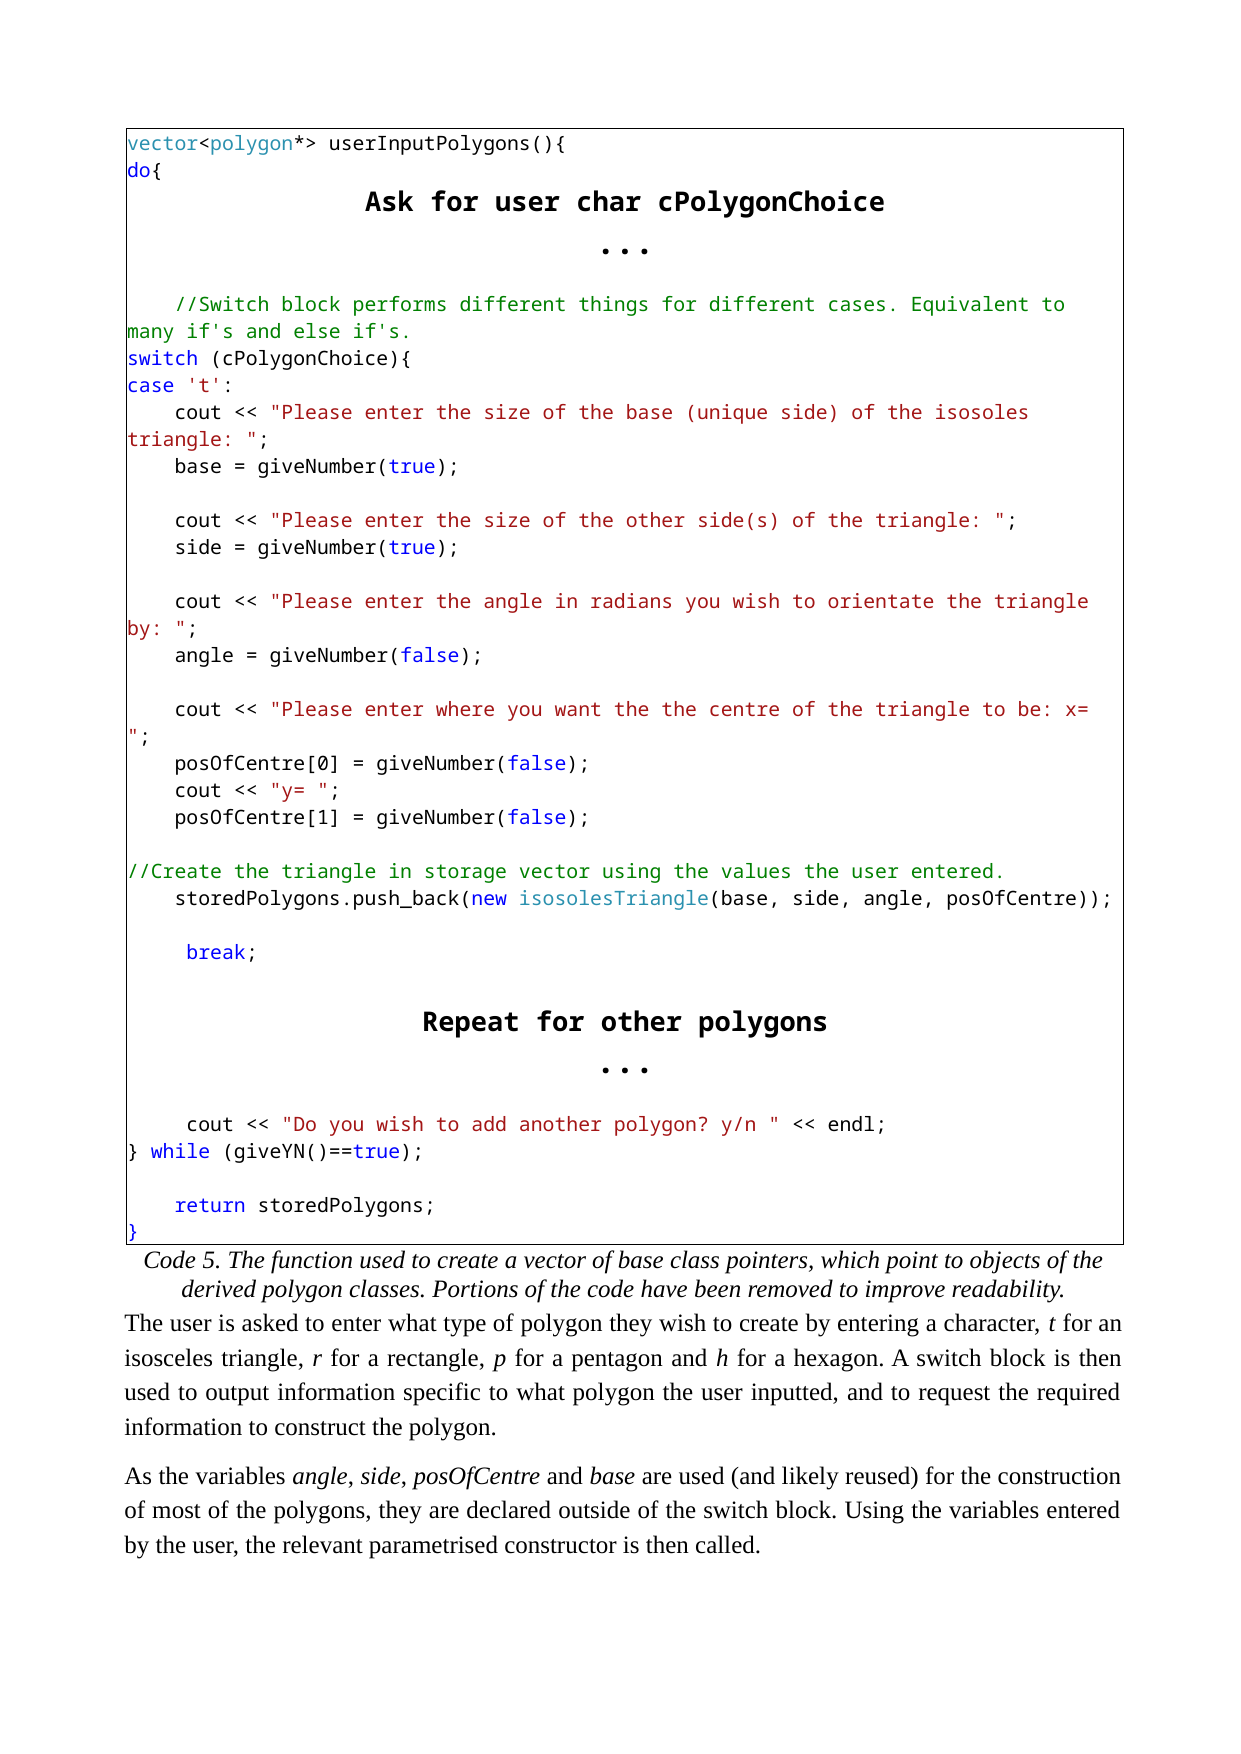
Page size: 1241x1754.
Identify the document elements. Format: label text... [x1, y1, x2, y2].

text The user is asked to enter what type of polygon they wish to create by entering a character, t for an isosceles triangle, r for a rectangle, p for a pentagon and h for a hexagon. A switch block is then used to output information specific to what polygon the user inputted, and to request the required information to construct the polygon. [127, 129, 1123, 141]
text As the variables angle, side, posOfCentre and base are used (and likely reused) for the construction of most of the polygons, they are declared outside of the switch block. Using the variables entered by the user, the relevant parametrised constructor is then called. [124, 1461, 1122, 1558]
text Code 5. The function used to create a vector of base class pointers, which point to objects of the derived polygon classes. Portions of the code have been removed to improve readability. [125, 141, 1123, 1303]
text The user is asked to enter what type of polygon they wish to create by entering a character, t for an isosceles triangle, r for a rectangle, p for a pentagon and h for a hexagon. A switch block is then used to output information specific to what polygon the user inputted, and to request the required information to construct the polygon. [124, 118, 1122, 1441]
